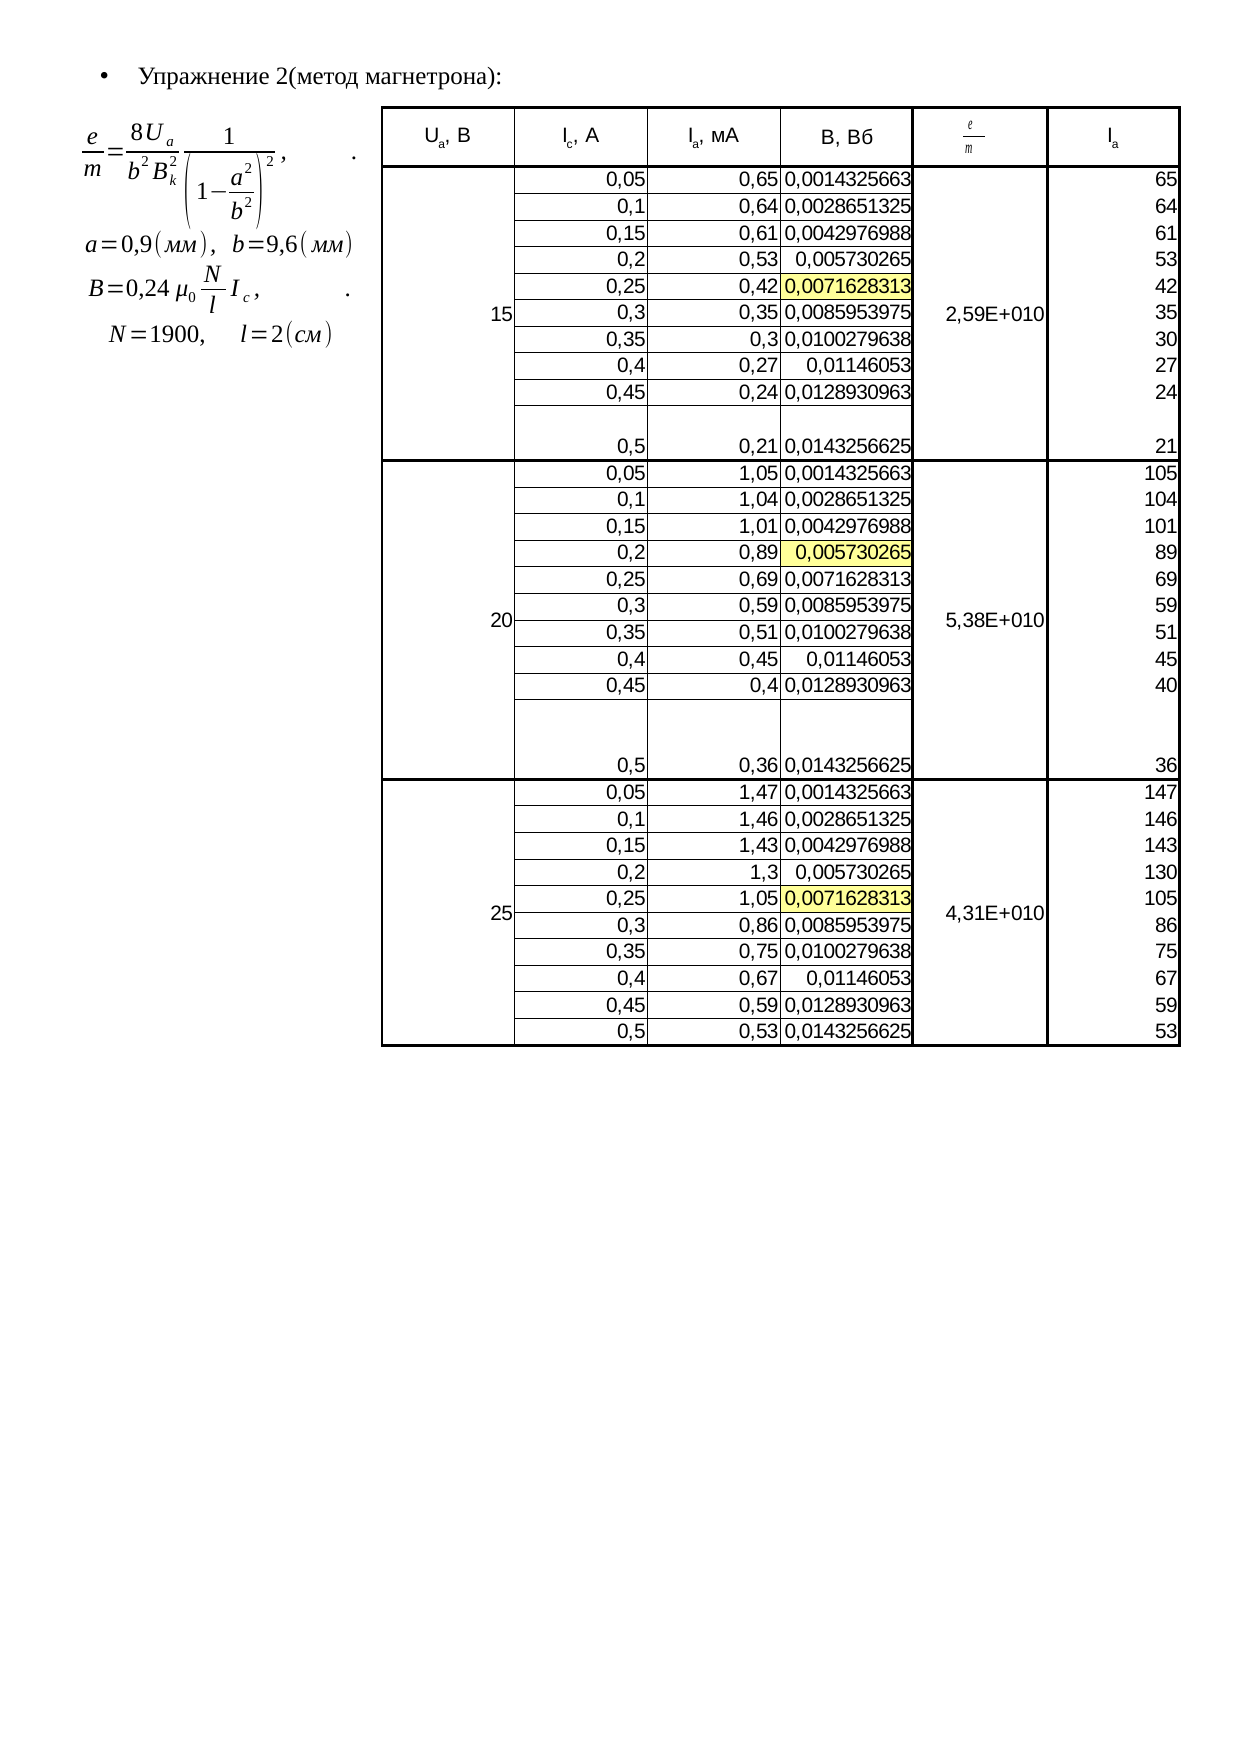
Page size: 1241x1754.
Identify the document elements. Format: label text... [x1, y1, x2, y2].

list Упражнение 2(метод магнетрона): [100, 61, 1181, 90]
